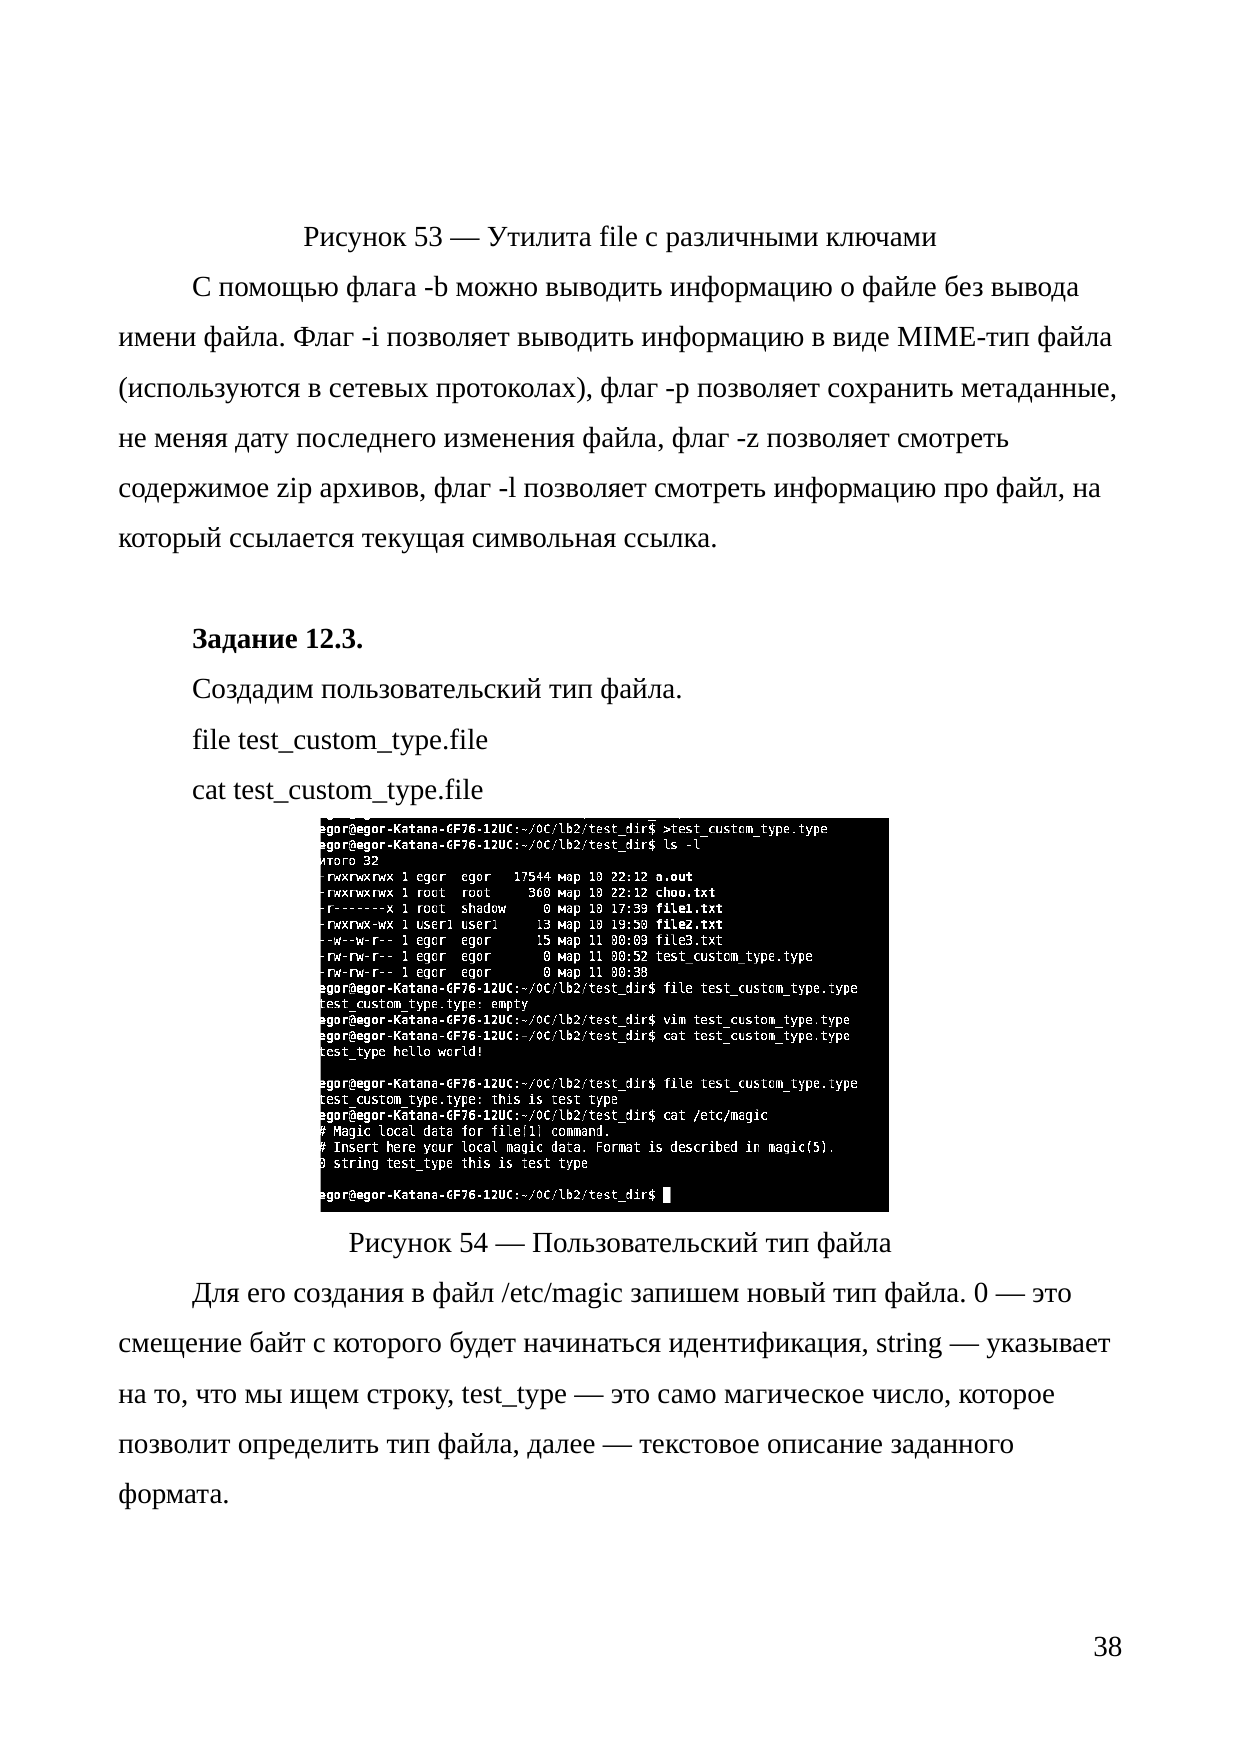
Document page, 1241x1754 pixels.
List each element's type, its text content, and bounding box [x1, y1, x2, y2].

subtitle file test_custom_type.file [118, 722, 1122, 755]
subtitle Рисунок 54 — Пользовательский тип файла [118, 1225, 1122, 1258]
subtitle Рисунок 53 — Утилита file с различными ключами [118, 219, 1122, 252]
subtitle Создадим пользовательский тип файла. [118, 672, 1122, 705]
subtitle cat test_custom_type.file [118, 772, 1122, 806]
subtitle Для его создания в файл /etc/magic запишем новый тип файла. 0 — это смещение байт с которого будет начинаться идентификация, string — указывает на то, что мы ищем строку, test_type — это само магическое число, которое позволит определить тип файла, далее — текстовое описание заданного формата. [118, 1275, 1122, 1510]
picture [320, 818, 889, 1212]
subtitle С помощью флага -b можно выводить информацию о файле без вывода имени файла. Флаг -i позволяет выводить информацию в виде MIME-тип файла (используются в сетевых протоколах), флаг -p позволяет сохранить метаданные, не меняя дату последнего изменения файла, флаг -z позволяет смотреть содержимое zip архивов, флаг -l позволяет смотреть информацию про файл, на который ссылается текущая символьная ссылка. [118, 269, 1122, 554]
subtitle Задание 12.3. [118, 621, 1122, 655]
